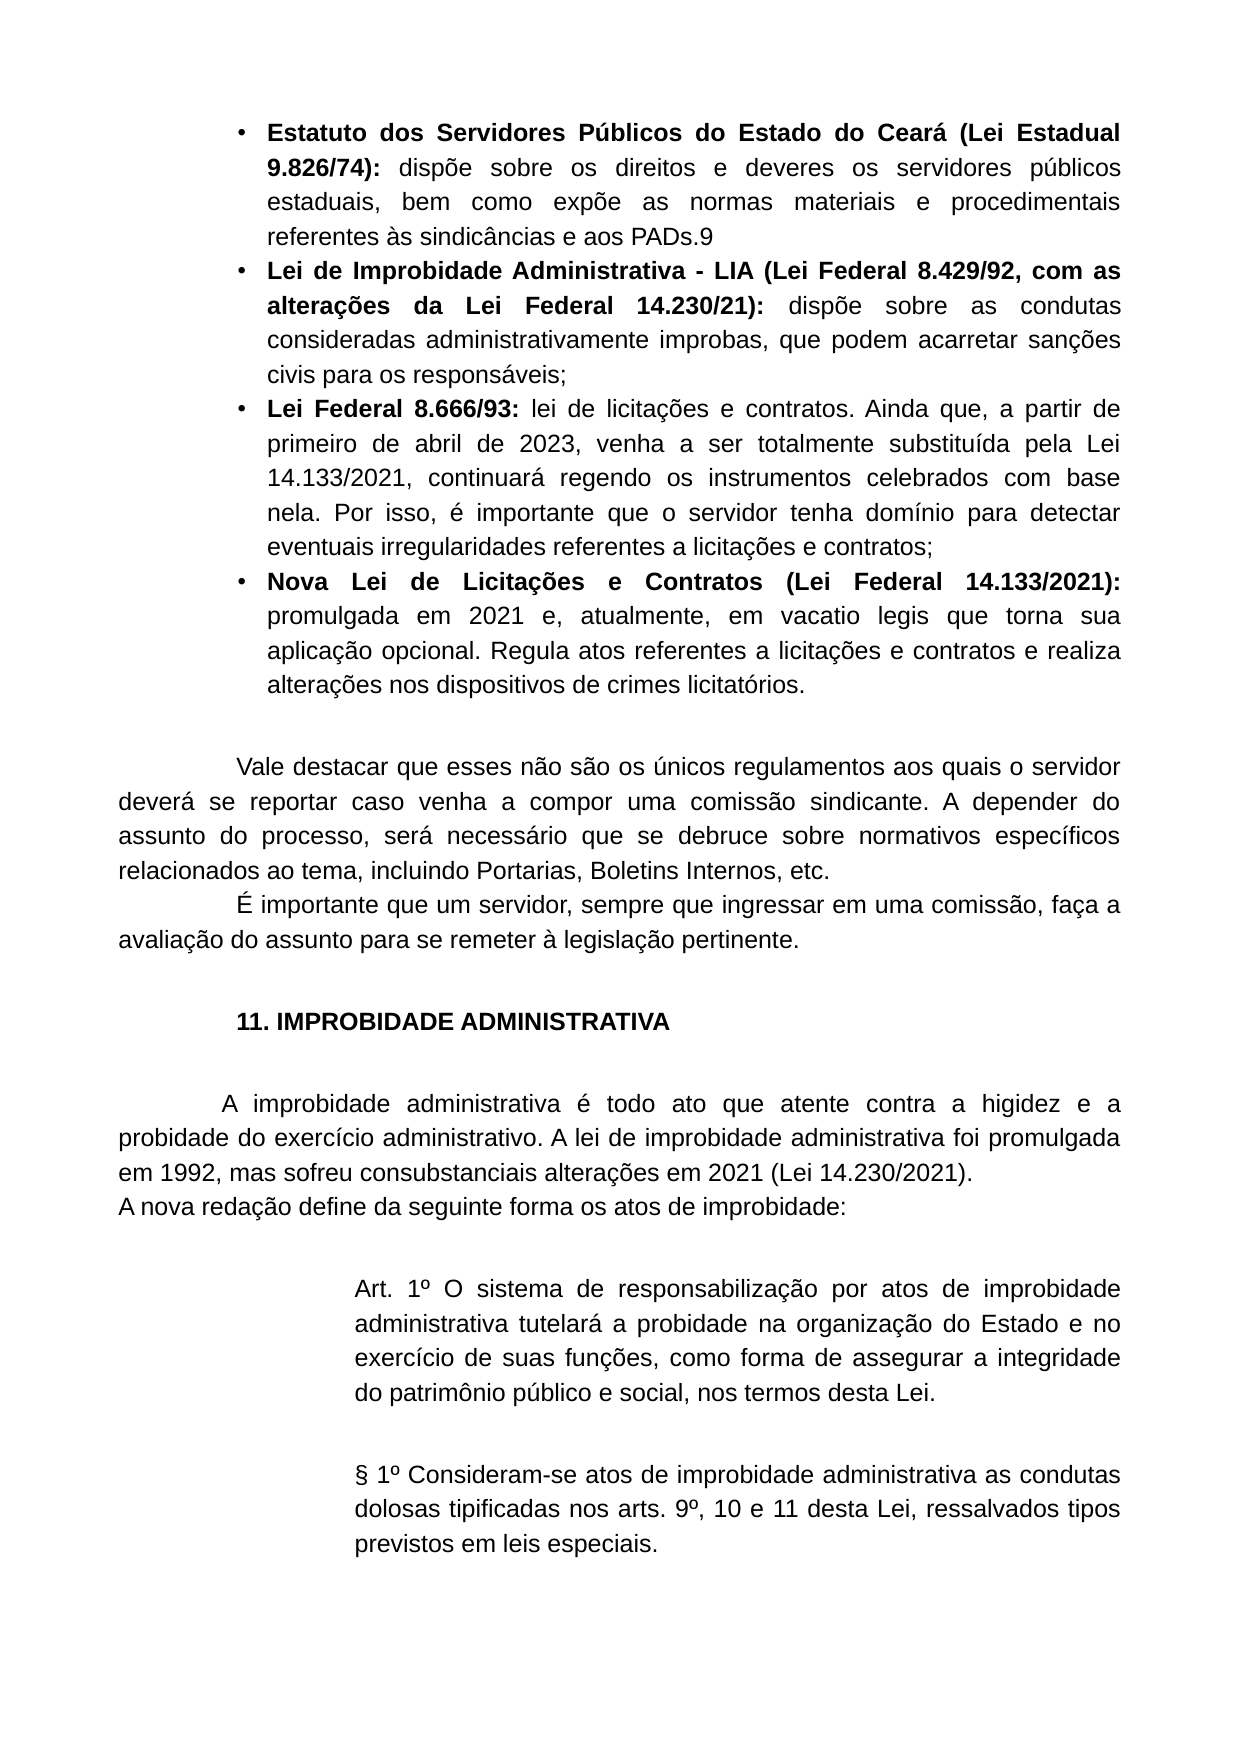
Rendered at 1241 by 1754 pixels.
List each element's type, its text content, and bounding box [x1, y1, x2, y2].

text É importante que um servidor, sempre que ingressar em uma comissão, faça a avaliação do assunto para se remeter à legislação pertinente. [118, 890, 1122, 953]
text A improbidade administrativa é todo ato que atente contra a higidez e a probidade do exercício administrativo. A lei de improbidade administrativa foi promulgada em 1992, mas sofreu consubstanciais alterações em 2021 (Lei 14.230/2021). [118, 1089, 1122, 1187]
text A nova redação define da seguinte forma os atos de improbidade: [118, 1192, 1122, 1221]
text 11. IMPROBIDADE ADMINISTRATIVA [118, 1007, 1122, 1036]
text Vale destacar que esses não são os únicos regulamentos aos quais o servidor deverá se reportar caso venha a compor uma comissão sindicante. A depender do assunto do processo, será necessário que se debruce sobre normativos específicos relacionados ao tema, incluindo Portarias, Boletins Internos, etc. [118, 752, 1122, 884]
text § 1º Consideram-se atos de improbidade administrativa as condutas dolosas tipificadas nos arts. 9º, 10 e 11 desta Lei, ressalvados tipos previstos em leis especiais. [354, 1460, 1122, 1558]
list Lei de Improbidade Administrativa - LIA (Lei Federal 8.429/92, com as alterações da Lei Federal 14.230/21): dispõe sobre as condutas consideradas administrativamente improbas, que podem acarretar sanções civis para os responsáveis; [237, 256, 1122, 388]
list Lei Federal 8.666/93: lei de licitações e contratos. Ainda que, a partir de primeiro de abril de 2023, venha a ser totalmente substituída pela Lei 14.133/2021, continuará regendo os instrumentos celebrados com base nela. Por isso, é importante que o servidor tenha domínio para detectar eventuais irregularidades referentes a licitações e contratos; [237, 394, 1122, 561]
list Estatuto dos Servidores Públicos do Estado do Ceará (Lei Estadual 9.826/74): dispõe sobre os direitos e deveres os servidores públicos estaduais, bem como expõe as normas materiais e procedimentais referentes às sindicâncias e aos PADs.9 [237, 118, 1122, 250]
text Art. 1º O sistema de responsabilização por atos de improbidade administrativa tutelará a probidade na organização do Estado e no exercício de suas funções, como forma de assegurar a integridade do patrimônio público e social, nos termos desta Lei. [354, 1274, 1122, 1407]
list Nova Lei de Licitações e Contratos (Lei Federal 14.133/2021): promulgada em 2021 e, atualmente, em vacatio legis que torna sua aplicação opcional. Regula atos referentes a licitações e contratos e realiza alterações nos dispositivos de crimes licitatórios. [237, 567, 1122, 699]
